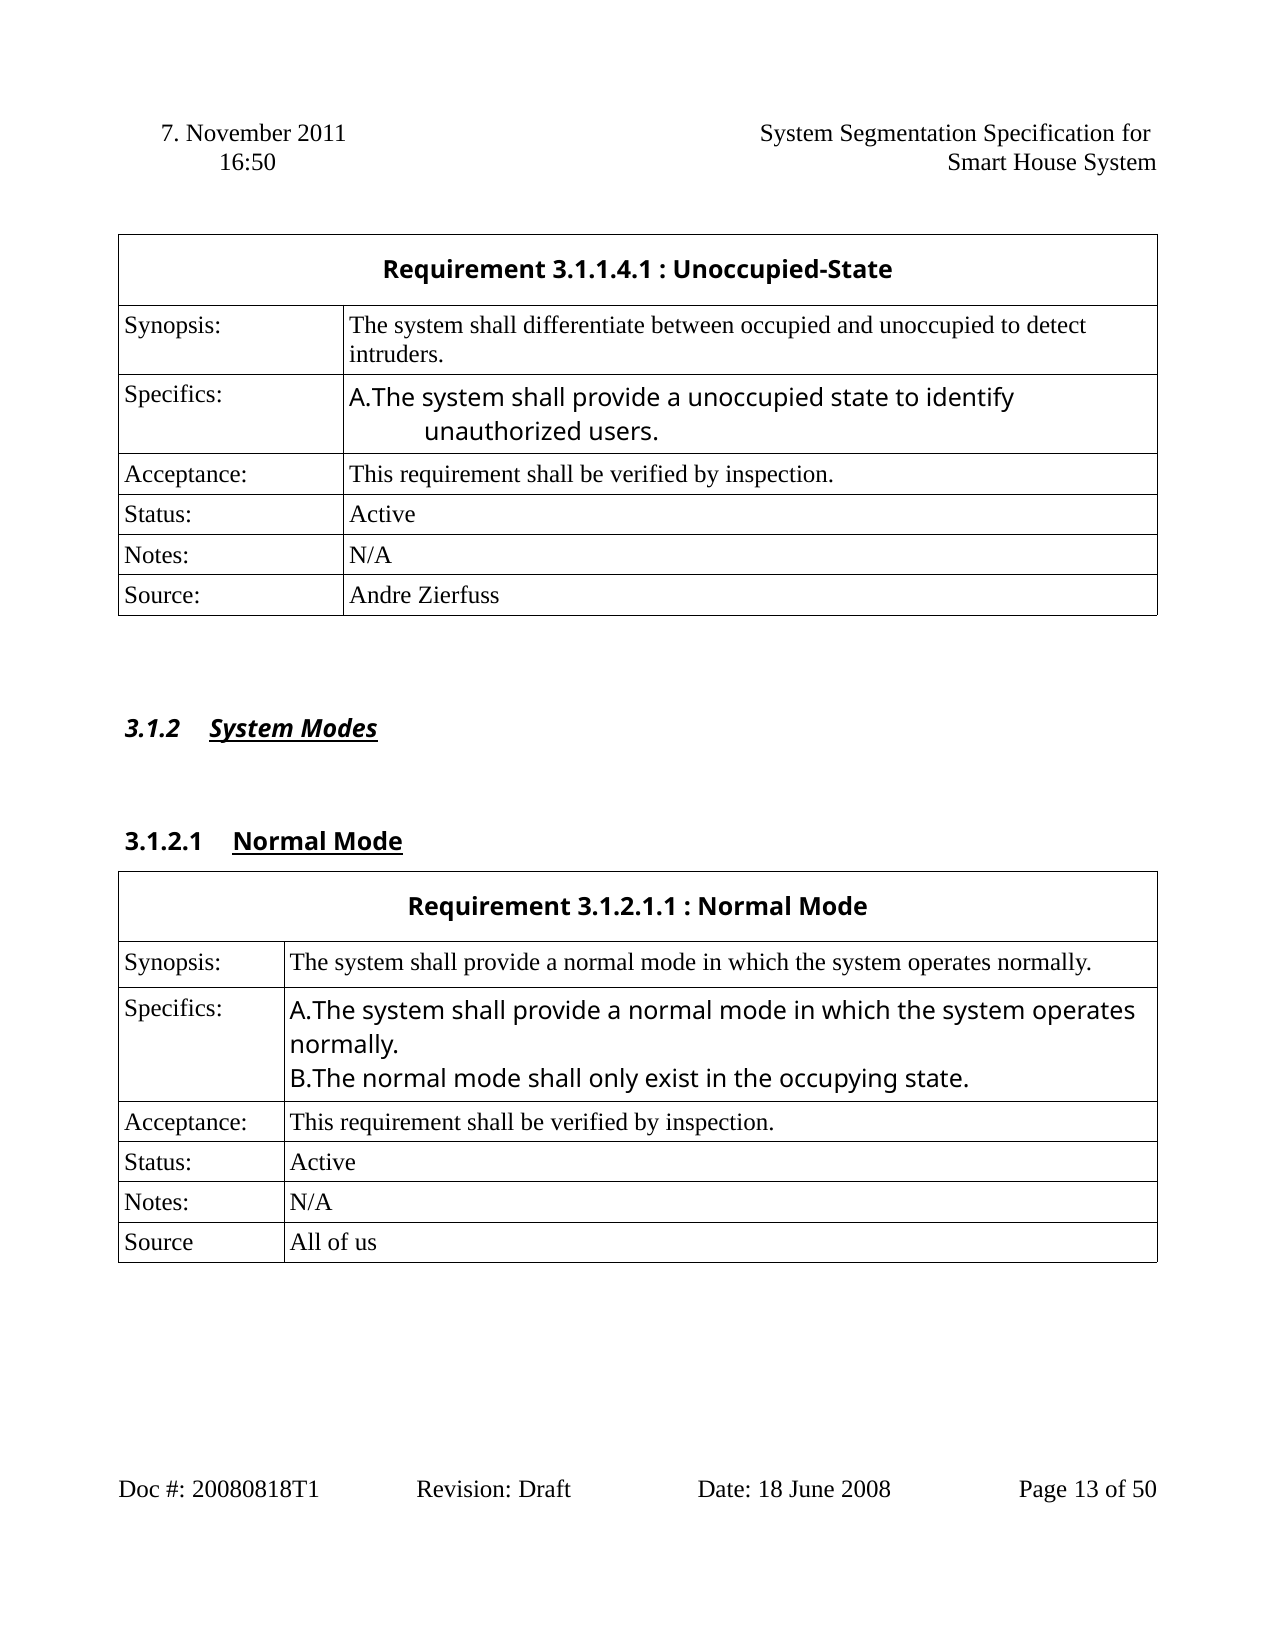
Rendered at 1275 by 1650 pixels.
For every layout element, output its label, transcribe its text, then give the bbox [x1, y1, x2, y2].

table_cell Synopsis: [119, 306, 343, 373]
table_cell The system shall provide a normal mode in which the system operates normally. The normal mode shall only exist in the occupying state. [285, 988, 1157, 1101]
table_cell This requirement shall be verified by inspection. [344, 454, 1157, 493]
table_cell Notes: [119, 535, 343, 574]
table_cell Synopsis: [119, 942, 284, 987]
table_cell Andre Zierfuss [344, 575, 1157, 614]
table_cell Source: [119, 575, 343, 614]
table_cell Notes: [119, 1182, 284, 1222]
table_cell Status: [119, 1142, 284, 1181]
table_cell Active [344, 495, 1157, 534]
table_cell All of us [285, 1223, 1157, 1262]
table_cell This requirement shall be verified by inspection. [285, 1102, 1157, 1141]
subtitle Normal Mode [118, 824, 1157, 858]
table_cell Acceptance: [119, 1102, 284, 1141]
table_cell N/A [344, 535, 1157, 574]
table_cell N/A [285, 1182, 1157, 1222]
table_header Requirement 3.1.1.4.1 : Unoccupied-State [119, 235, 1157, 304]
table_cell Status: [119, 495, 343, 534]
table_cell Source [119, 1223, 284, 1262]
table_cell Active [285, 1142, 1157, 1181]
table_cell Acceptance: [119, 454, 343, 493]
table_cell Specifics: [119, 375, 343, 453]
table_cell The system shall provide a unoccupied state to identify unauthorized users. [344, 375, 1157, 453]
table_header Requirement 3.1.2.1.1 : Normal Mode [119, 872, 1157, 941]
subtitle System Modes [118, 711, 1157, 745]
table_cell The system shall provide a normal mode in which the system operates normally. [285, 942, 1157, 987]
table_cell Specifics: [119, 988, 284, 1101]
table_cell The system shall differentiate between occupied and unoccupied to detect intruders. [344, 306, 1157, 373]
